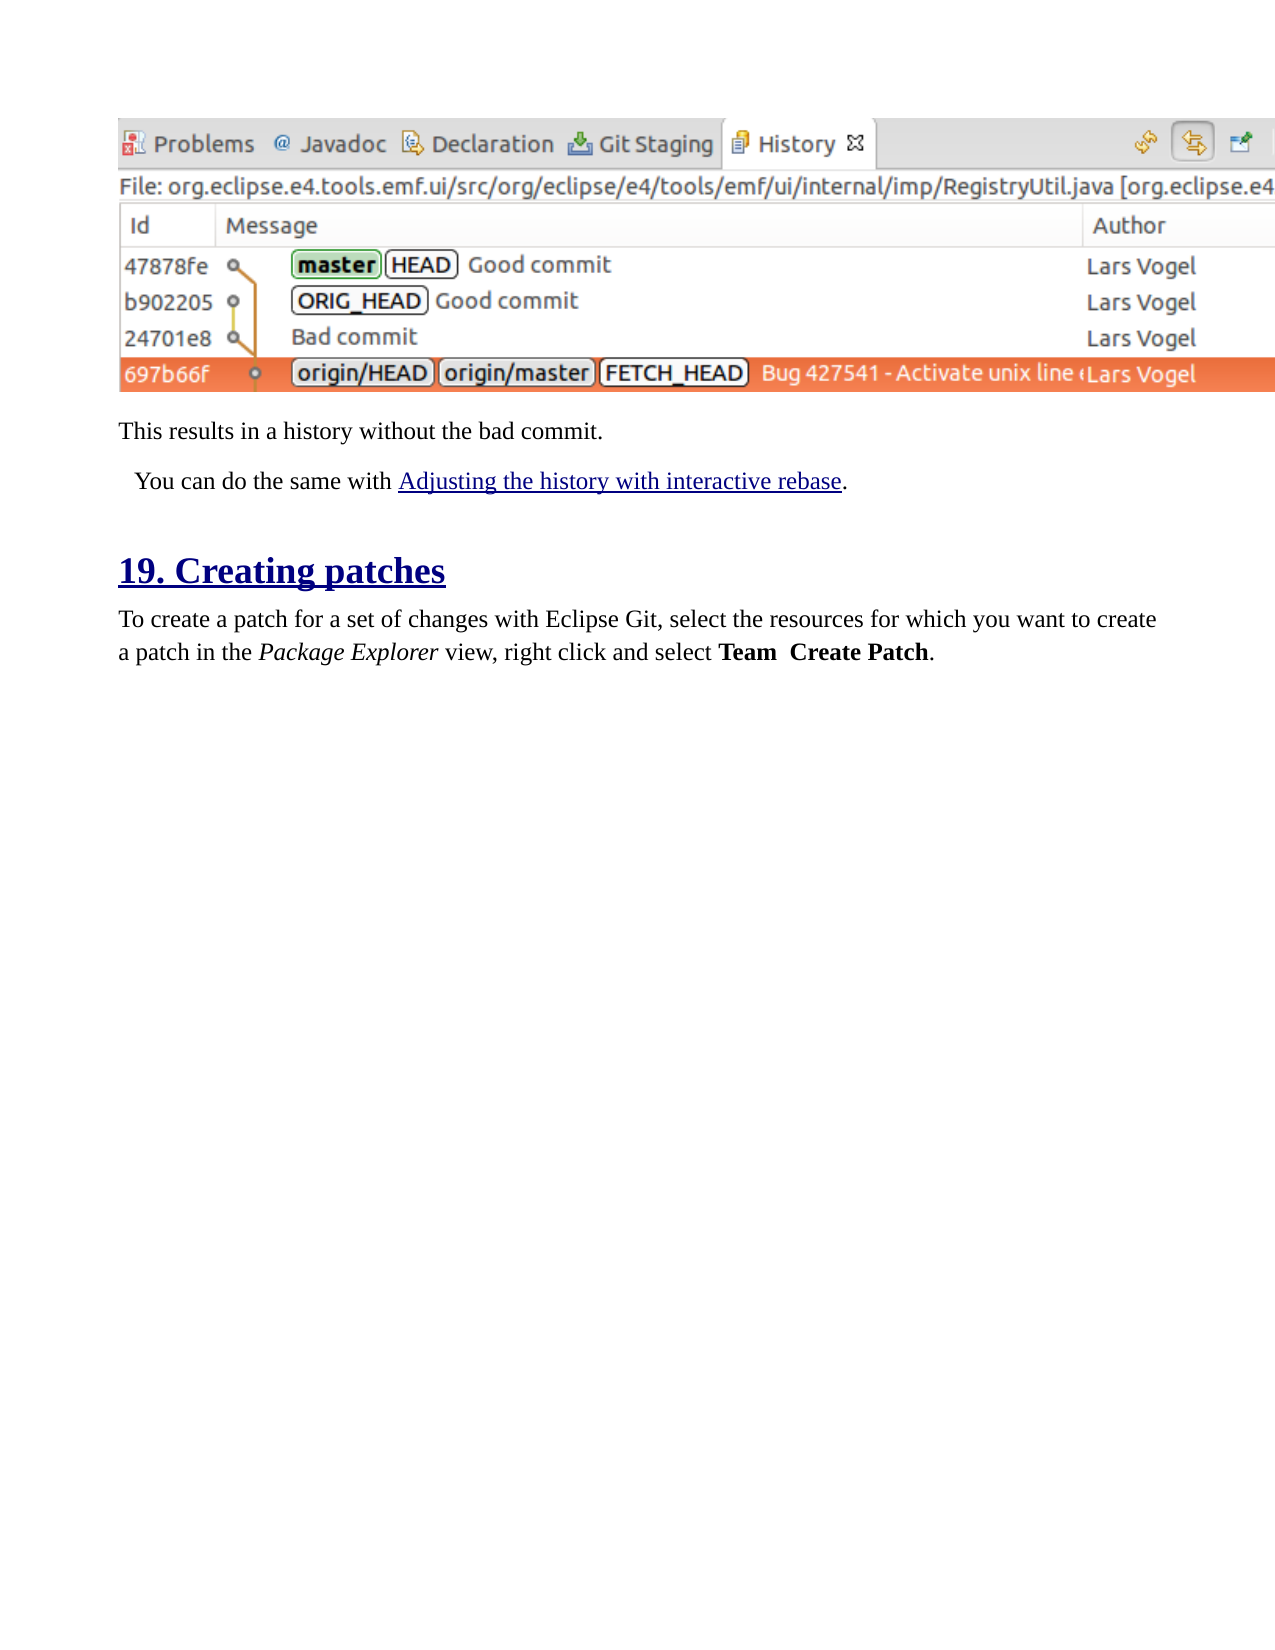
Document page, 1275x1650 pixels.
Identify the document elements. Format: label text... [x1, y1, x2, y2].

table_header You can do the same with Adjusting the history with interactive rebase. [131, 464, 858, 527]
table_header [118, 464, 131, 527]
text To create a patch for a set of changes with Eclipse Git, select the resources for which you want to create a patch in the Package Explorer view, right click and select Team Create Patch. [118, 604, 1157, 666]
subtitle 19. Creating patches [118, 548, 1157, 591]
text This results in a history without the bad commit. [118, 416, 1157, 444]
picture [118, 118, 1275, 392]
